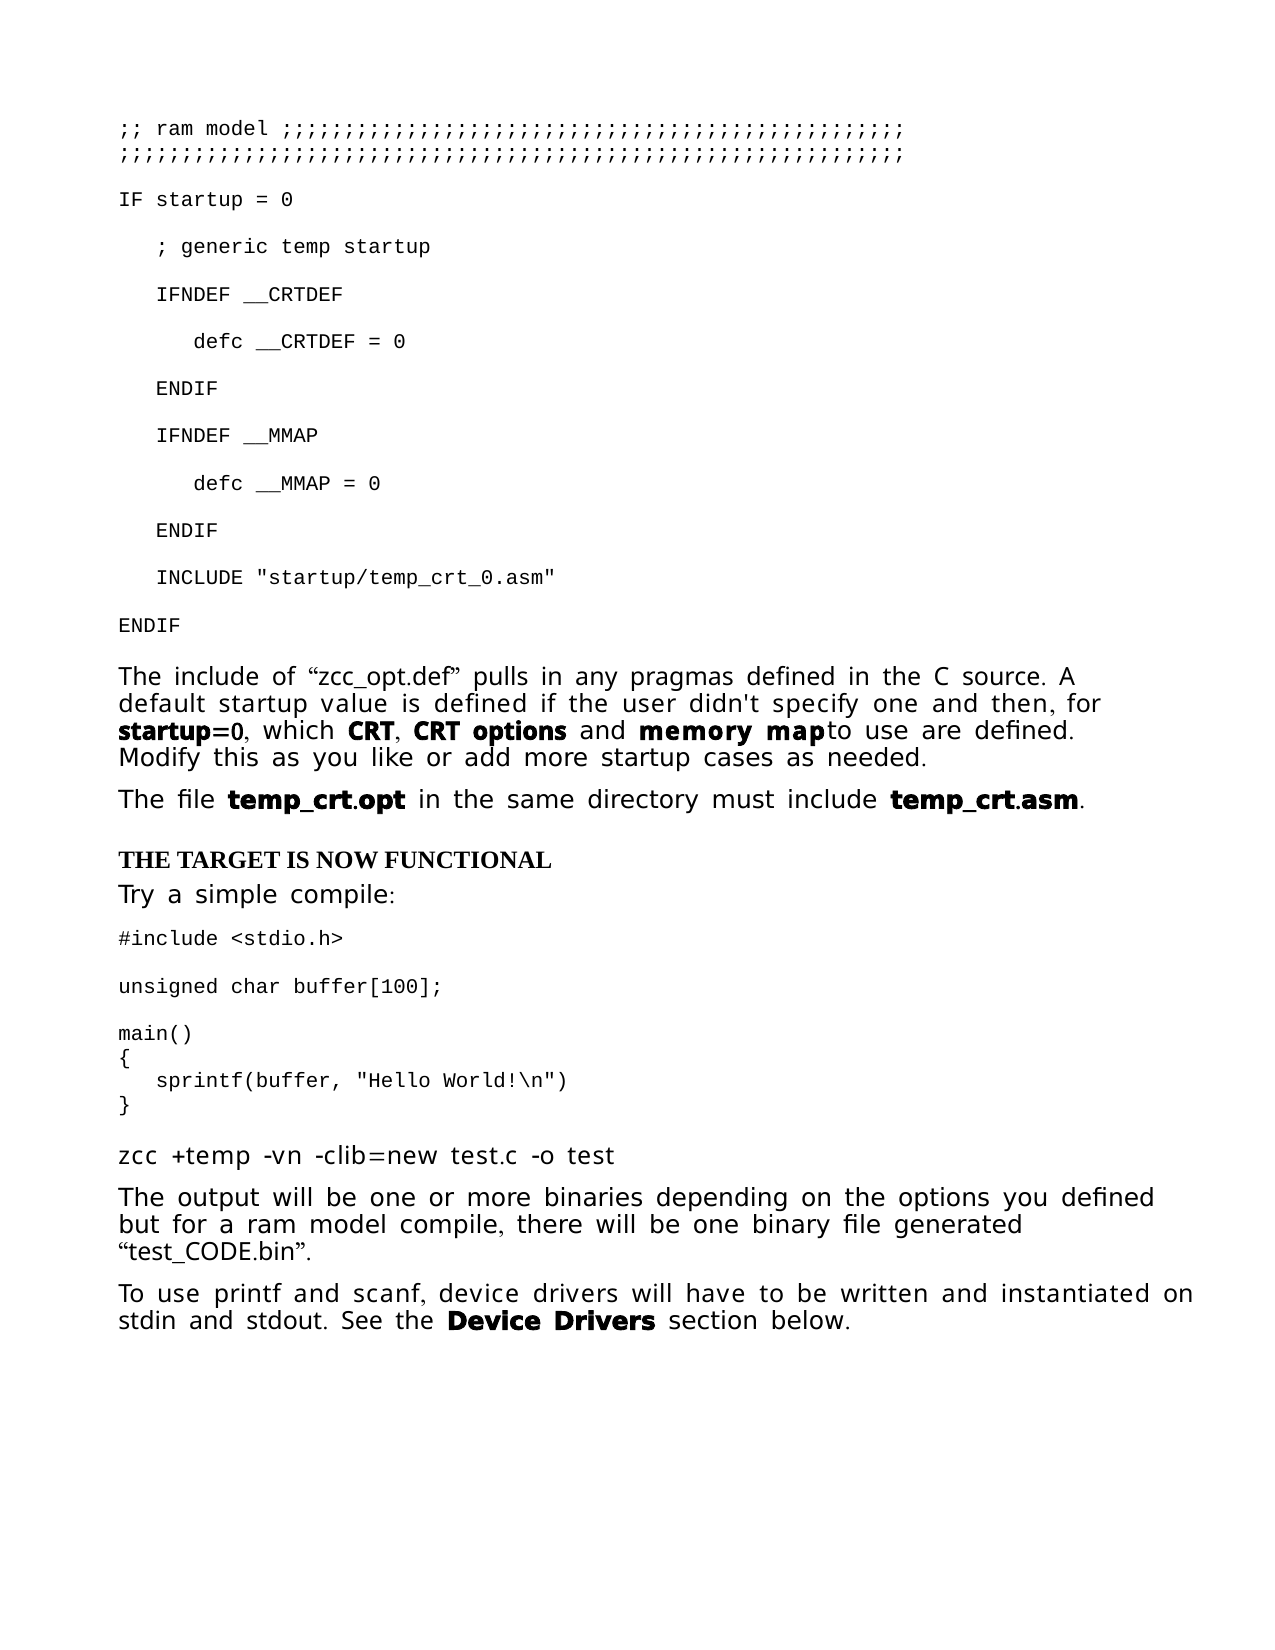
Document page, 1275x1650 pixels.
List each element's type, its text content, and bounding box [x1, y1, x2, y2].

text Try a simple compile: [118, 887, 1157, 909]
text IFNDEF __CRTDEF [118, 284, 1157, 307]
text sprintf(buffer, "Hello World!\n") [118, 1070, 1157, 1094]
text ENDIF [118, 615, 1157, 638]
text ;; ram model ;;;;;;;;;;;;;;;;;;;;;;;;;;;;;;;;;;;;;;;;;;;;;;;;;; [118, 118, 1157, 142]
subtitle THE TARGET IS NOW FUNCTIONAL [118, 845, 1157, 874]
text zcc +temp -vn -clib=new test.c -o test [118, 1147, 1157, 1170]
text ENDIF [118, 378, 1157, 402]
text The file temp_crt.opt in the same directory must include temp_crt.asm. [118, 791, 395, 814]
text defc __MMAP = 0 [118, 473, 1157, 496]
text } [118, 1094, 1157, 1118]
text IFNDEF __MMAP [118, 426, 1157, 449]
text main() [118, 1023, 1157, 1047]
text ;;;;;;;;;;;;;;;;;;;;;;;;;;;;;;;;;;;;;;;;;;;;;;;;;;;;;;;;;;;;;;; [118, 142, 1157, 165]
text The include of “zcc_opt.def” pulls in any pragmas defined in the C source. A default startup value is defined if the user didn't specify one and then, for startup=0, which CRT, CRT options and memory mapto use are defined. Modify this as you like or add more startup cases as needed. [118, 668, 1157, 772]
text #include <stdio.h> [118, 928, 1157, 952]
text IF startup = 0 [118, 189, 1157, 213]
text ENDIF [118, 520, 1157, 544]
text INCLUDE "startup/temp_crt_0.asm" [118, 567, 1157, 591]
text unsigned char buffer[100]; [118, 976, 1157, 999]
text ; generic temp startup [118, 236, 1157, 260]
text The output will be one or more binaries depending on the options you defined but for a ram model compile, there will be one binary file generated “test_CODE.bin”. [118, 1189, 1157, 1266]
text To use printf and scanf, device drivers will have to be written and instantiated on stdin and stdout. See the Device Drivers section below. [118, 1285, 1157, 1335]
text { [118, 1047, 1157, 1070]
text defc __CRTDEF = 0 [118, 331, 1157, 354]
text The file temp_crt.opt in the same directory must include temp_crt.asm. [383, 791, 1157, 814]
